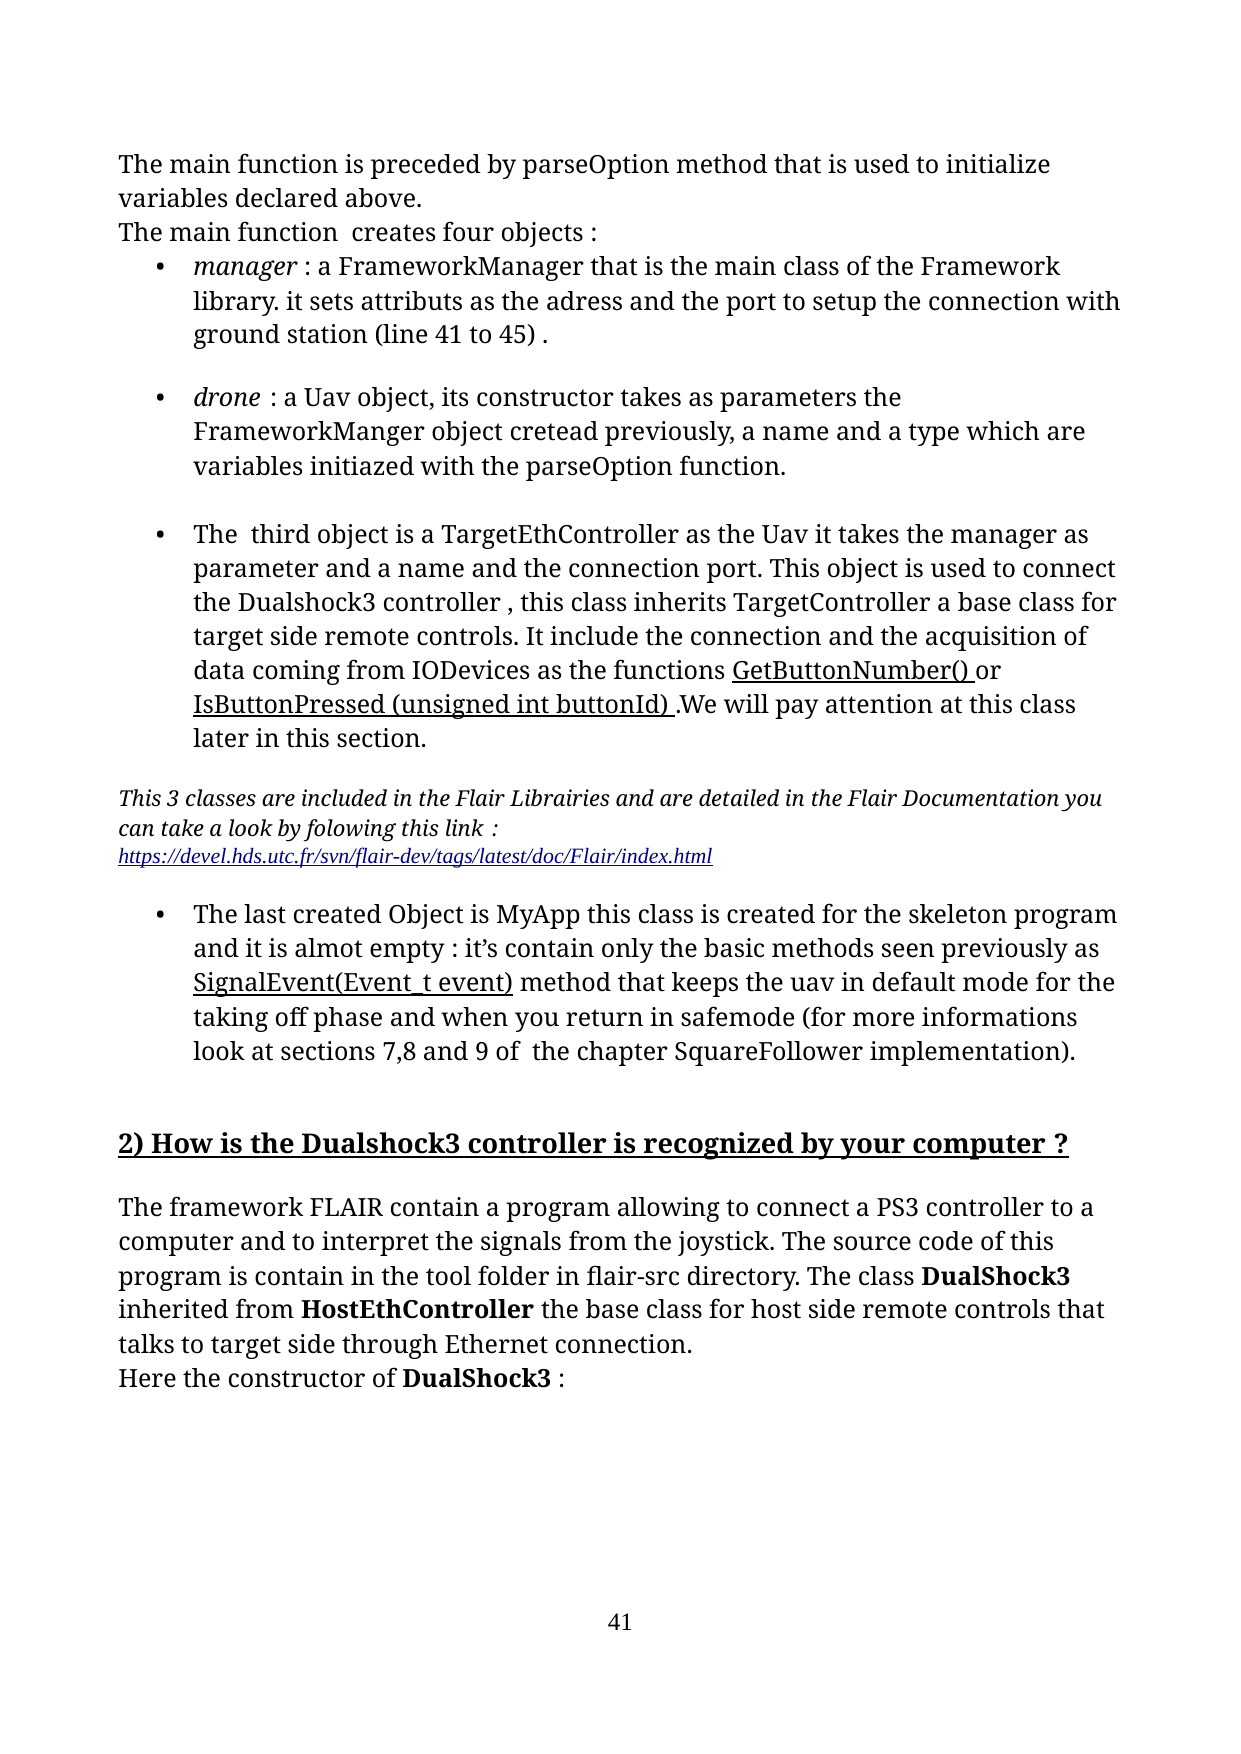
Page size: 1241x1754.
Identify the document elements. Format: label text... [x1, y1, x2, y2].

text The framework FLAIR contain a program allowing to connect a PS3 controller to a computer and to interpret the signals from the joystick. The source code of this program is contain in the tool folder in flair-src directory. The class DualShock3 inherited from HostEthController the base class for host side remote controls that talks to target side through Ethernet connection. [118, 1190, 1122, 1360]
list The last created Object is MyApp this class is created for the skeleton program and it is almot empty : it’s contain only the basic methods seen previously as SignalEvent(Event_t event) method that keeps the uav in default mode for the taking off phase and when you return in safemode (for more informations look at sections 7,8 and 9 of the chapter SquareFollower implementation). [156, 897, 1122, 1067]
text This 3 classes are included in the Flair Librairies and are detailed in the Flair Documentation you can take a look by folowing this link : [118, 783, 1122, 843]
text 2) How is the Dualshock3 controller is recognized by your computer ? [118, 1125, 1122, 1162]
list drone : a Uav object, its constructor takes as parameters the FrameworkManger object cretead previously, a name and a type which are variables initiazed with the parseOption function. [156, 380, 1122, 482]
list manager : a FrameworkManager that is the main class of the Framework library. it sets attributs as the adress and the port to setup the connection with ground station (line 41 to 45) . [156, 249, 1122, 351]
text The main function is preceded by parseOption method that is used to initialize variables declared above. [118, 147, 1122, 215]
text The main function creates four objects : [118, 215, 1122, 249]
list The third object is a TargetEthController as the Uav it takes the manager as parameter and a name and the connection port. This object is used to connect the Dualshock3 controller , this class inherits TargetController a base class for target side remote controls. It include the connection and the acquisition of data coming from IODevices as the functions GetButtonNumber() or IsButtonPressed (unsigned int buttonId) .We will pay attention at this class later in this section. [156, 516, 1122, 755]
text Here the constructor of DualShock3 : [118, 1360, 1122, 1394]
text https://devel.hds.utc.fr/svn/flair-dev/tags/latest/doc/Flair/index.html [118, 843, 1122, 868]
